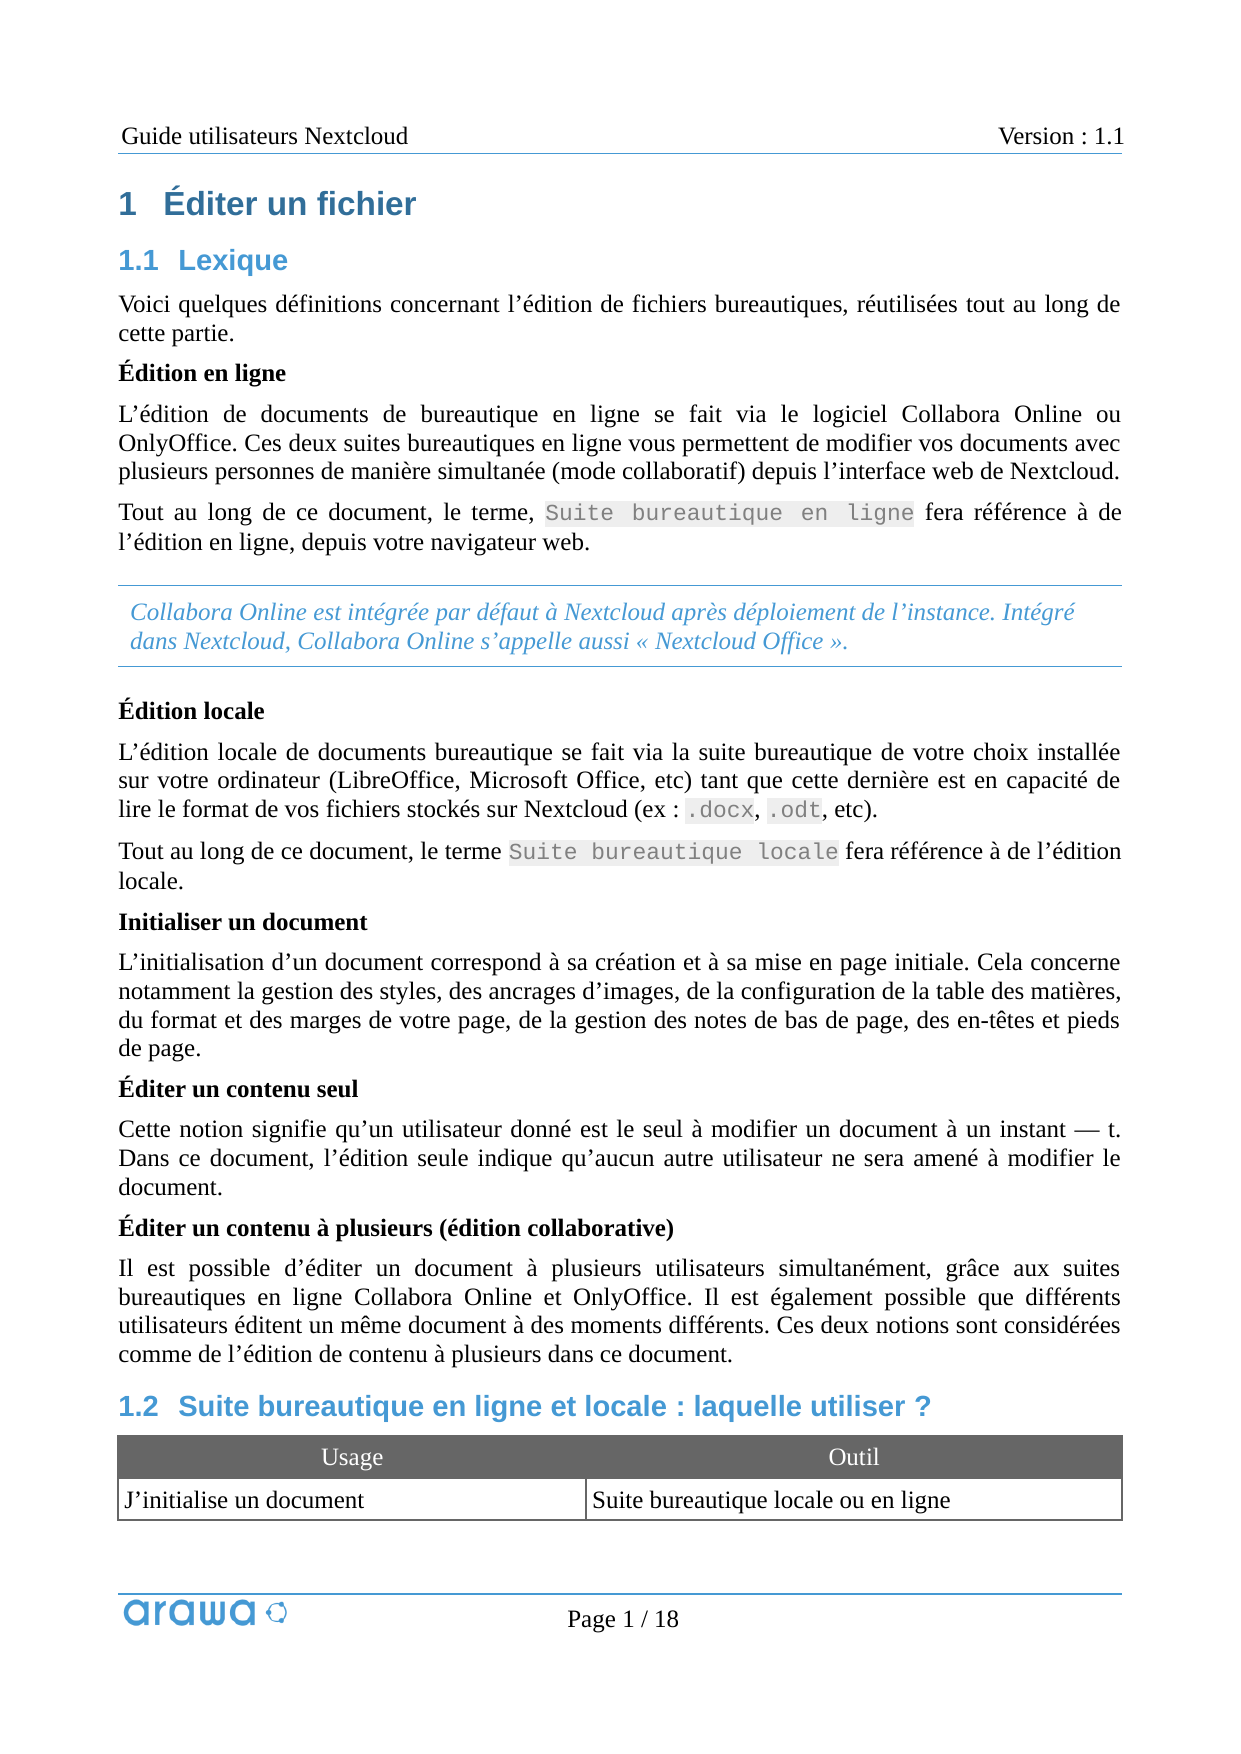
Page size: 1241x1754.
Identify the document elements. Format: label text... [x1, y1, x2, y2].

table_header Usage [119, 1437, 585, 1477]
table_cell Suite bureautique locale ou en ligne [587, 1479, 1121, 1519]
text Voici quelques définitions concernant l’édition de fichiers bureautiques, réutilisées tout au long de cette partie. [118, 289, 1122, 347]
table_cell J’initialise un document [119, 1479, 585, 1519]
table_header Outil [587, 1437, 1121, 1477]
subtitle Suite bureautique en ligne et locale : laquelle utiliser ? [118, 1389, 1122, 1422]
picture [121, 1597, 290, 1628]
subtitle Lexique [118, 243, 1122, 277]
text Collabora Online est intégrée par défaut à Nextcloud après déploiement de l’instance. Intégré dans Nextcloud, Collabora Online s’appelle aussi « Nextcloud Office ». [118, 586, 1122, 666]
text Initialiser un document [118, 907, 1122, 936]
text L’édition locale de documents bureautique se fait via la suite bureautique de votre choix installée sur votre ordinateur (LibreOffice, Microsoft Office, etc) tant que cette dernière est en capacité de lire le format de vos fichiers stockés sur Nextcloud (ex : .docx, .odt, etc). [118, 737, 1122, 824]
text L’édition de documents de bureautique en ligne se fait via le logiciel Collabora Online ou OnlyOffice. Ces deux suites bureautiques en ligne vous permettent de modifier vos documents avec plusieurs personnes de manière simultanée (mode collaboratif) depuis l’interface web de Nextcloud. [118, 399, 1122, 485]
text Tout au long de ce document, le terme Suite bureautique locale fera référence à de l’édition locale. [118, 836, 1122, 895]
text Éditer un contenu seul [118, 1074, 1122, 1103]
subtitle Éditer un fichier [118, 184, 1122, 222]
text L’initialisation d’un document correspond à sa création et à sa mise en page initiale. Cela concerne notamment la gestion des styles, des ancrages d’images, de la configuration de la table des matières, du format et des marges de votre page, de la gestion des notes de bas de page, des en-têtes et pieds de page. [118, 947, 1122, 1062]
text Éditer un contenu à plusieurs (édition collaborative) [118, 1213, 1122, 1241]
text Édition en ligne [118, 358, 1122, 387]
text Tout au long de ce document, le terme, Suite bureautique en ligne fera référence à de l’édition en ligne, depuis votre navigateur web. [118, 497, 1122, 556]
text Il est possible d’éditer un document à plusieurs utilisateurs simultanément, grâce aux suites bureautiques en ligne Collabora Online et OnlyOffice. Il est également possible que différents utilisateurs éditent un même document à des moments différents. Ces deux notions sont considérées comme de l’édition de contenu à plusieurs dans ce document. [118, 1253, 1122, 1368]
text Édition locale [118, 696, 1122, 725]
text Cette notion signifie qu’un utilisateur donné est le seul à modifier un document à un instant — t. Dans ce document, l’édition seule indique qu’aucun autre utilisateur ne sera amené à modifier le document. [118, 1114, 1122, 1201]
